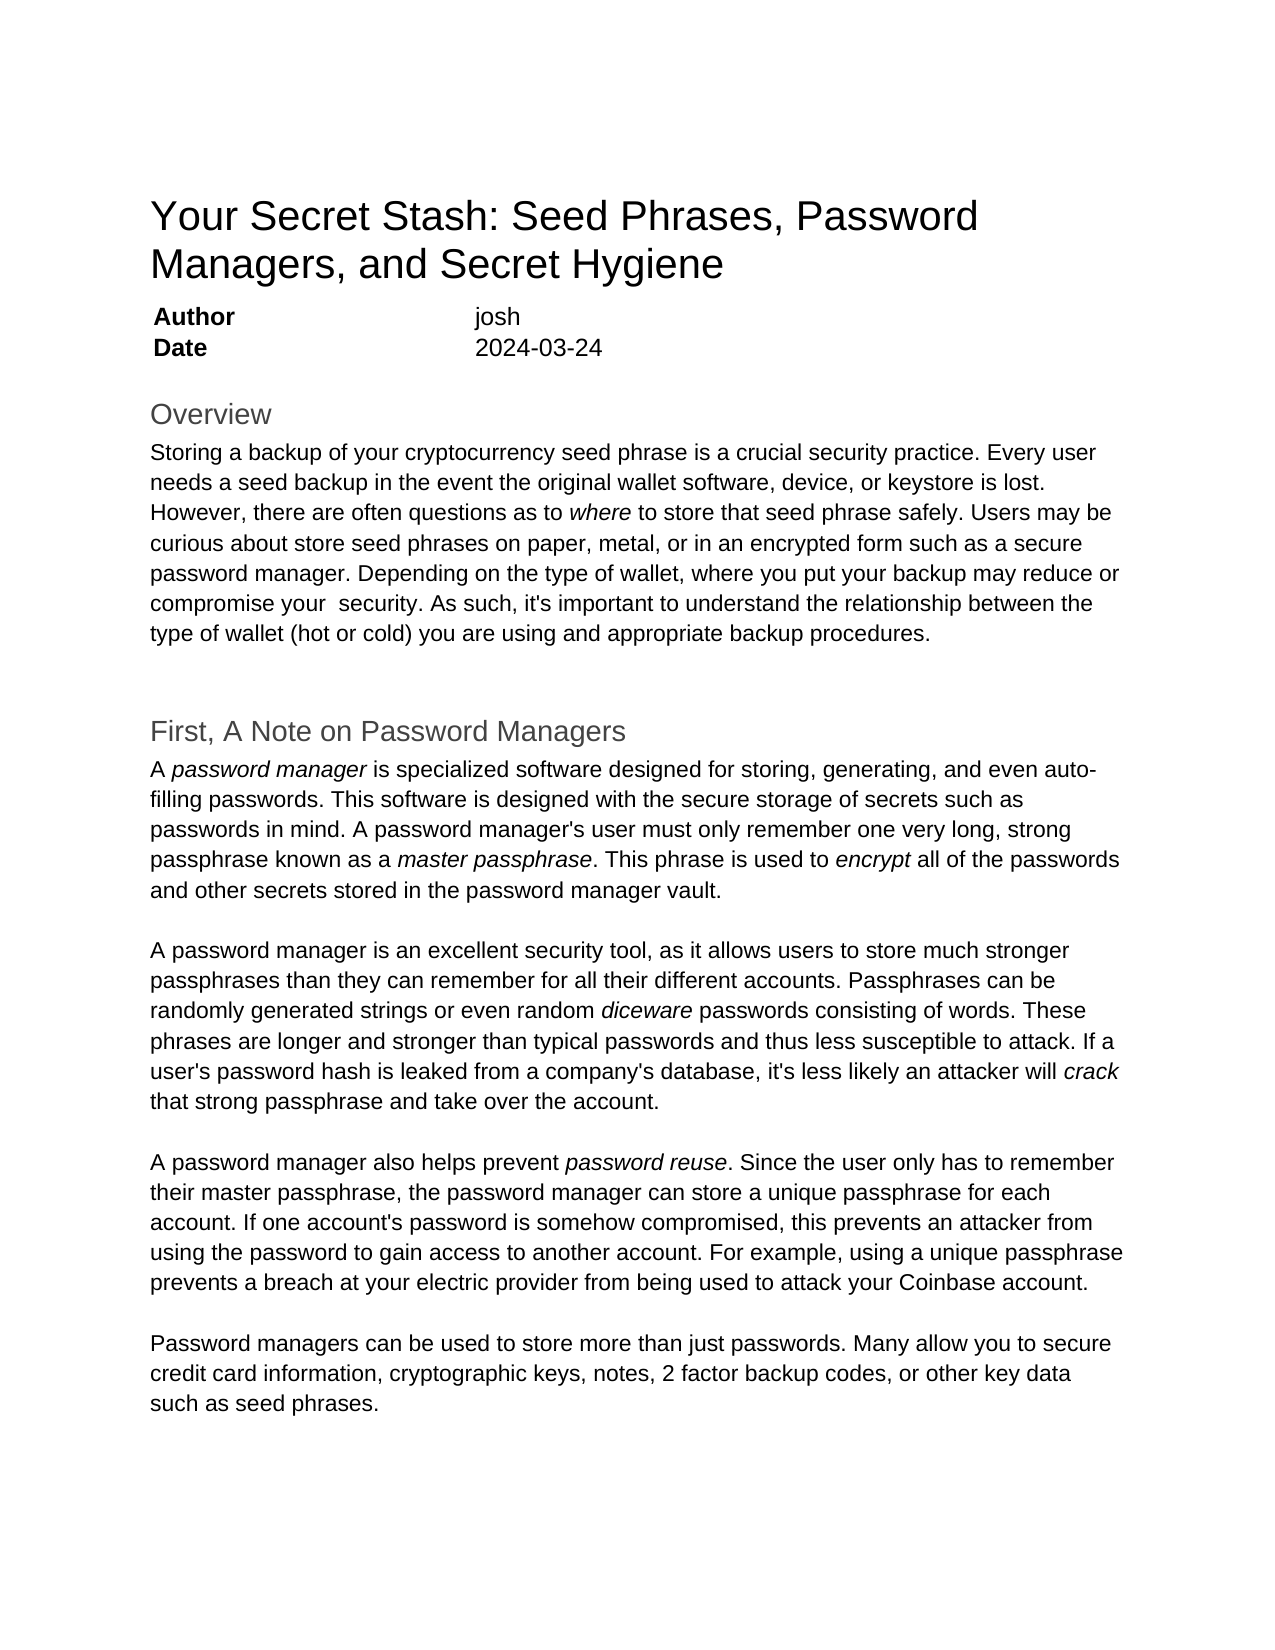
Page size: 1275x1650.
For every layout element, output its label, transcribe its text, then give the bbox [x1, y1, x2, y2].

subtitle Overview [150, 397, 1125, 431]
subtitle Your Secret Stash: Seed Phrases, Password Managers, and Secret Hygiene [150, 192, 1125, 287]
table_cell 2024-03-24 [473, 332, 1127, 364]
text A password manager is an excellent security tool, as it allows users to store much stronger passphrases than they can remember for all their different accounts. Passphrases can be randomly generated strings or even random diceware passwords consisting of words. These phrases are longer and stronger than typical passwords and thus less susceptible to attack. If a user's password hash is leaked from a company's database, it's less likely an attacker will crack that strong passphrase and take over the account. [150, 937, 1125, 1114]
text A password manager is specialized software designed for storing, generating, and even auto-filling passwords. This software is designed with the secure storage of secrets such as passwords in mind. A password manager's user must only remember one very long, strong passphrase known as a master passphrase. This phrase is used to encrypt all of the passwords and other secrets stored in the password manager vault. [150, 756, 1125, 903]
text Password managers can be used to store more than just passwords. Many allow you to secure credit card information, cryptographic keys, notes, 2 factor backup codes, or other key data such as seed phrases. [150, 1330, 1125, 1417]
table_header josh [473, 300, 1127, 332]
subtitle First, A Note on Password Managers [150, 714, 1125, 747]
table_cell Date [152, 332, 473, 364]
text A password manager also helps prevent password reuse. Since the user only has to remember their master passphrase, the password manager can store a unique passphrase for each account. If one account's password is somehow compromised, this prevents an attacker from using the password to gain access to another account. For example, using a unique passphrase prevents a breach at your electric provider from being used to attack your Coinbase account. [150, 1148, 1125, 1296]
table_header Author [152, 300, 473, 332]
text Storing a backup of your cryptocurrency seed phrase is a crucial security practice. Every user needs a seed backup in the event the original wallet software, device, or keystore is lost. However, there are often questions as to where to store that seed phrase safely. Users may be curious about store seed phrases on paper, metal, or in an encrypted form such as a secure password manager. Depending on the type of wallet, where you put your backup may reduce or compromise your security. As such, it's important to understand the relationship between the type of wallet (hot or cold) you are using and appropriate backup procedures. [150, 439, 1125, 647]
